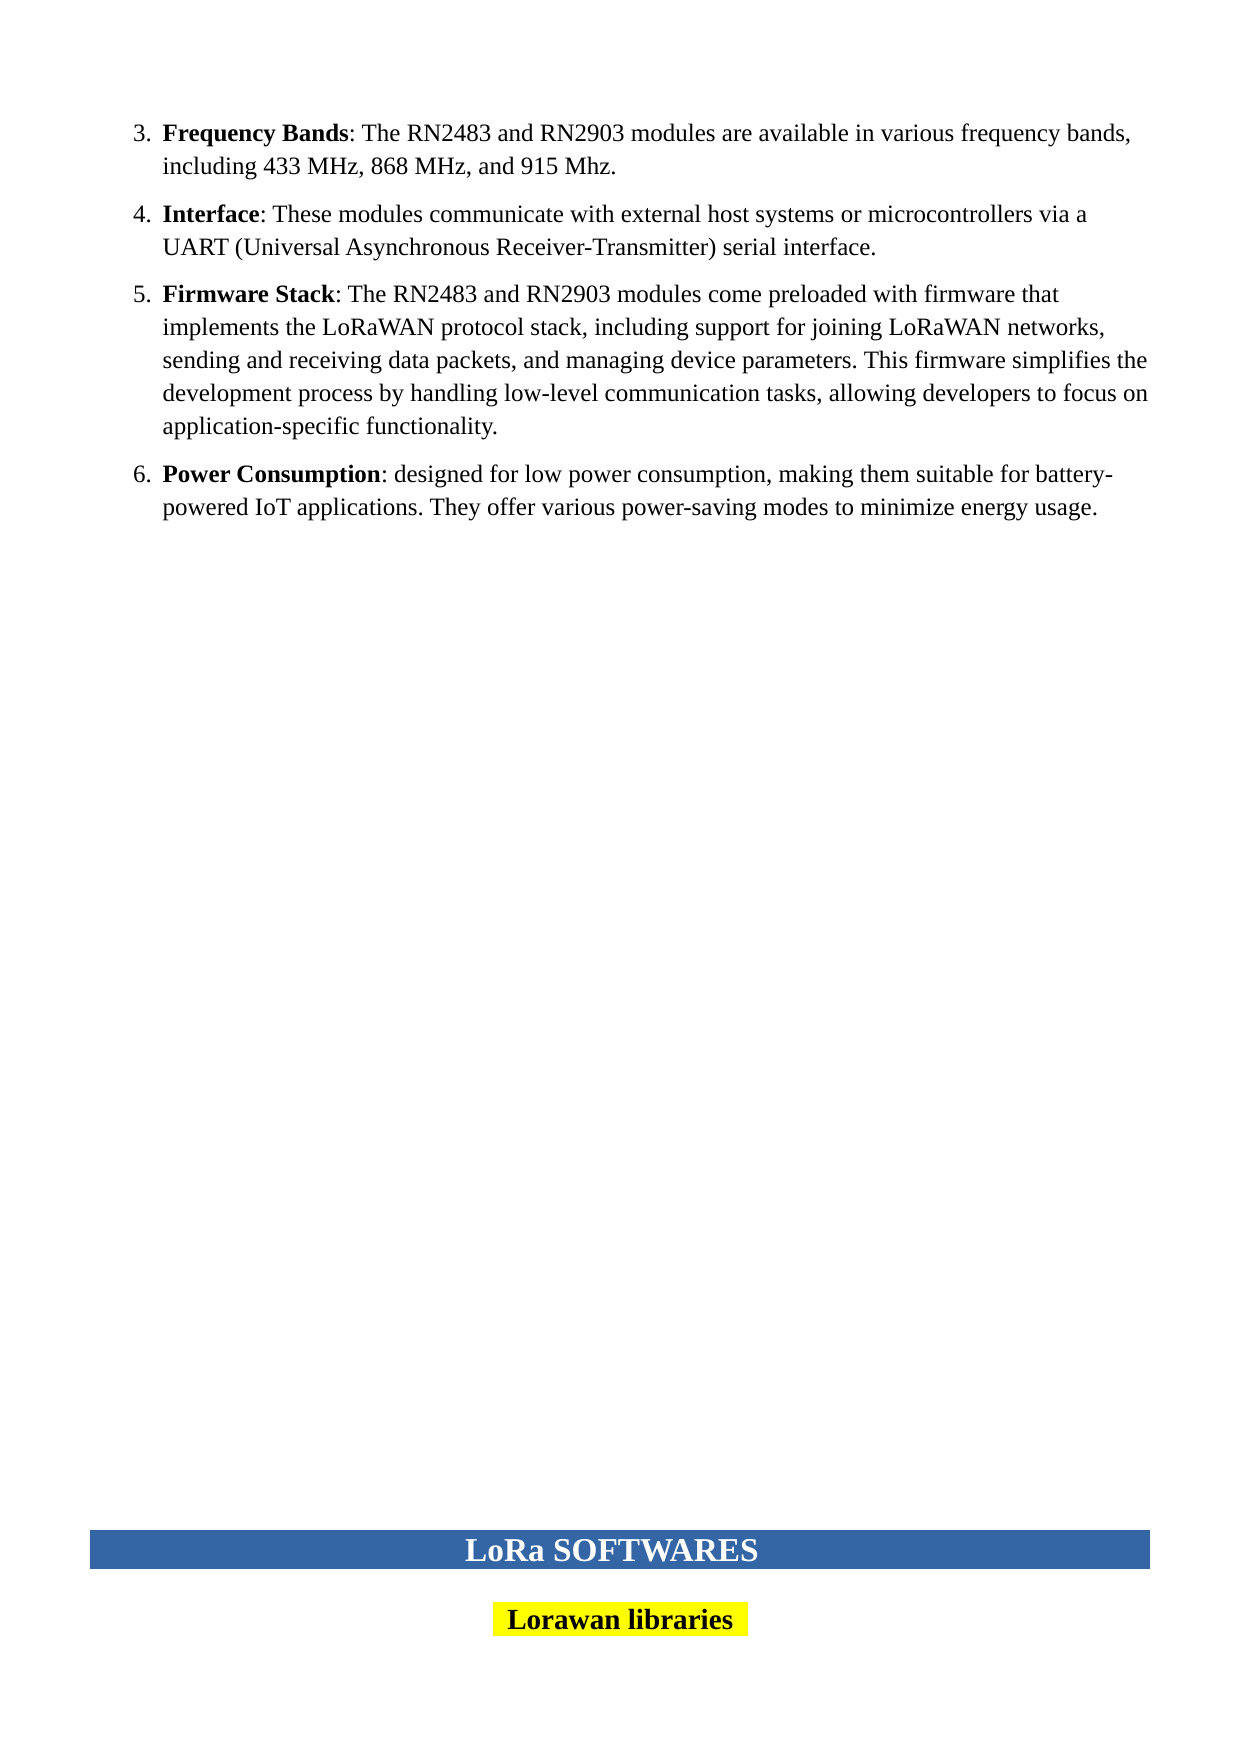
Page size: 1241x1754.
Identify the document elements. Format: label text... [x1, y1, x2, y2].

list Power Consumption: designed for low power consumption, making them suitable for battery-powered IoT applications. They offer various power-saving modes to minimize energy usage. [133, 459, 1152, 521]
text LoRa SOFTWARES [88, 1530, 1152, 1569]
list Interface: These modules communicate with external host systems or microcontrollers via a UART (Universal Asynchronous Receiver-Transmitter) serial interface. [133, 199, 1152, 261]
list Frequency Bands: The RN2483 and RN2903 modules are available in various frequency bands, including 433 MHz, 868 MHz, and 915 Mhz. [133, 118, 1152, 180]
text Lorawan libraries [88, 1602, 1152, 1636]
list Firmware Stack: The RN2483 and RN2903 modules come preloaded with firmware that implements the LoRaWAN protocol stack, including support for joining LoRaWAN networks, sending and receiving data packets, and managing device parameters. This firmware simplifies the development process by handling low-level communication tasks, allowing developers to focus on application-specific functionality. [133, 279, 1152, 440]
